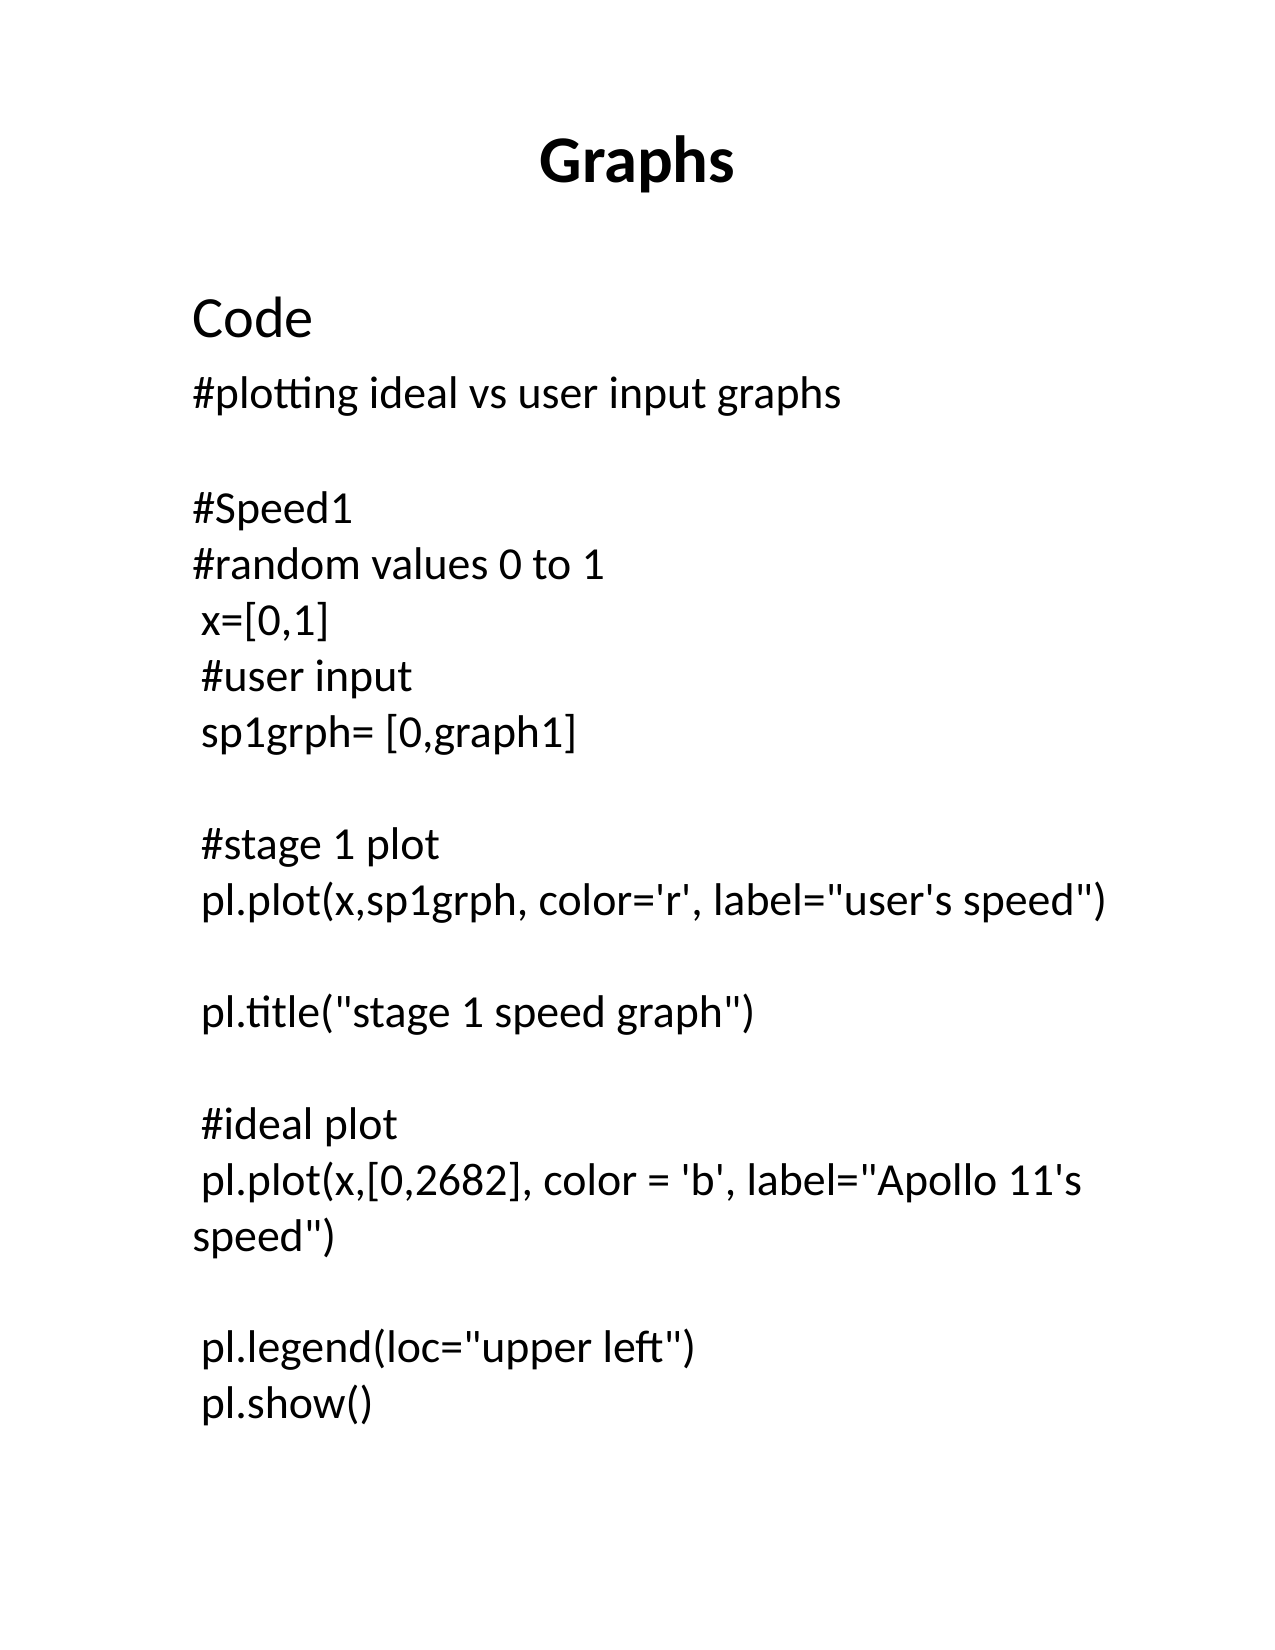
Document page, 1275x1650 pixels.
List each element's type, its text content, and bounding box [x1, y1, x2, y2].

text pl.title("stage 1 speed graph") [118, 983, 1157, 1039]
text pl.show() [118, 1374, 1157, 1430]
text sp1grph= [0,graph1] [118, 703, 1157, 759]
text #ideal plot [118, 1094, 1157, 1151]
text pl.legend(loc="upper left") [118, 1318, 1157, 1374]
text #stage 1 plot [118, 815, 1157, 871]
text #user input [118, 647, 1157, 703]
text Code [118, 281, 1157, 352]
text #Speed1 [118, 479, 1157, 535]
text pl.plot(x,[0,2682], color = 'b', label="Apollo 11's speed") [118, 1151, 1157, 1262]
text pl.plot(x,sp1grph, color='r', label="user's speed") [118, 871, 1157, 927]
text Graphs [118, 118, 1157, 199]
text #random values 0 to 1 [118, 535, 1157, 591]
text #plotting ideal vs user input graphs [118, 352, 1157, 423]
text x=[0,1] [118, 591, 1157, 647]
